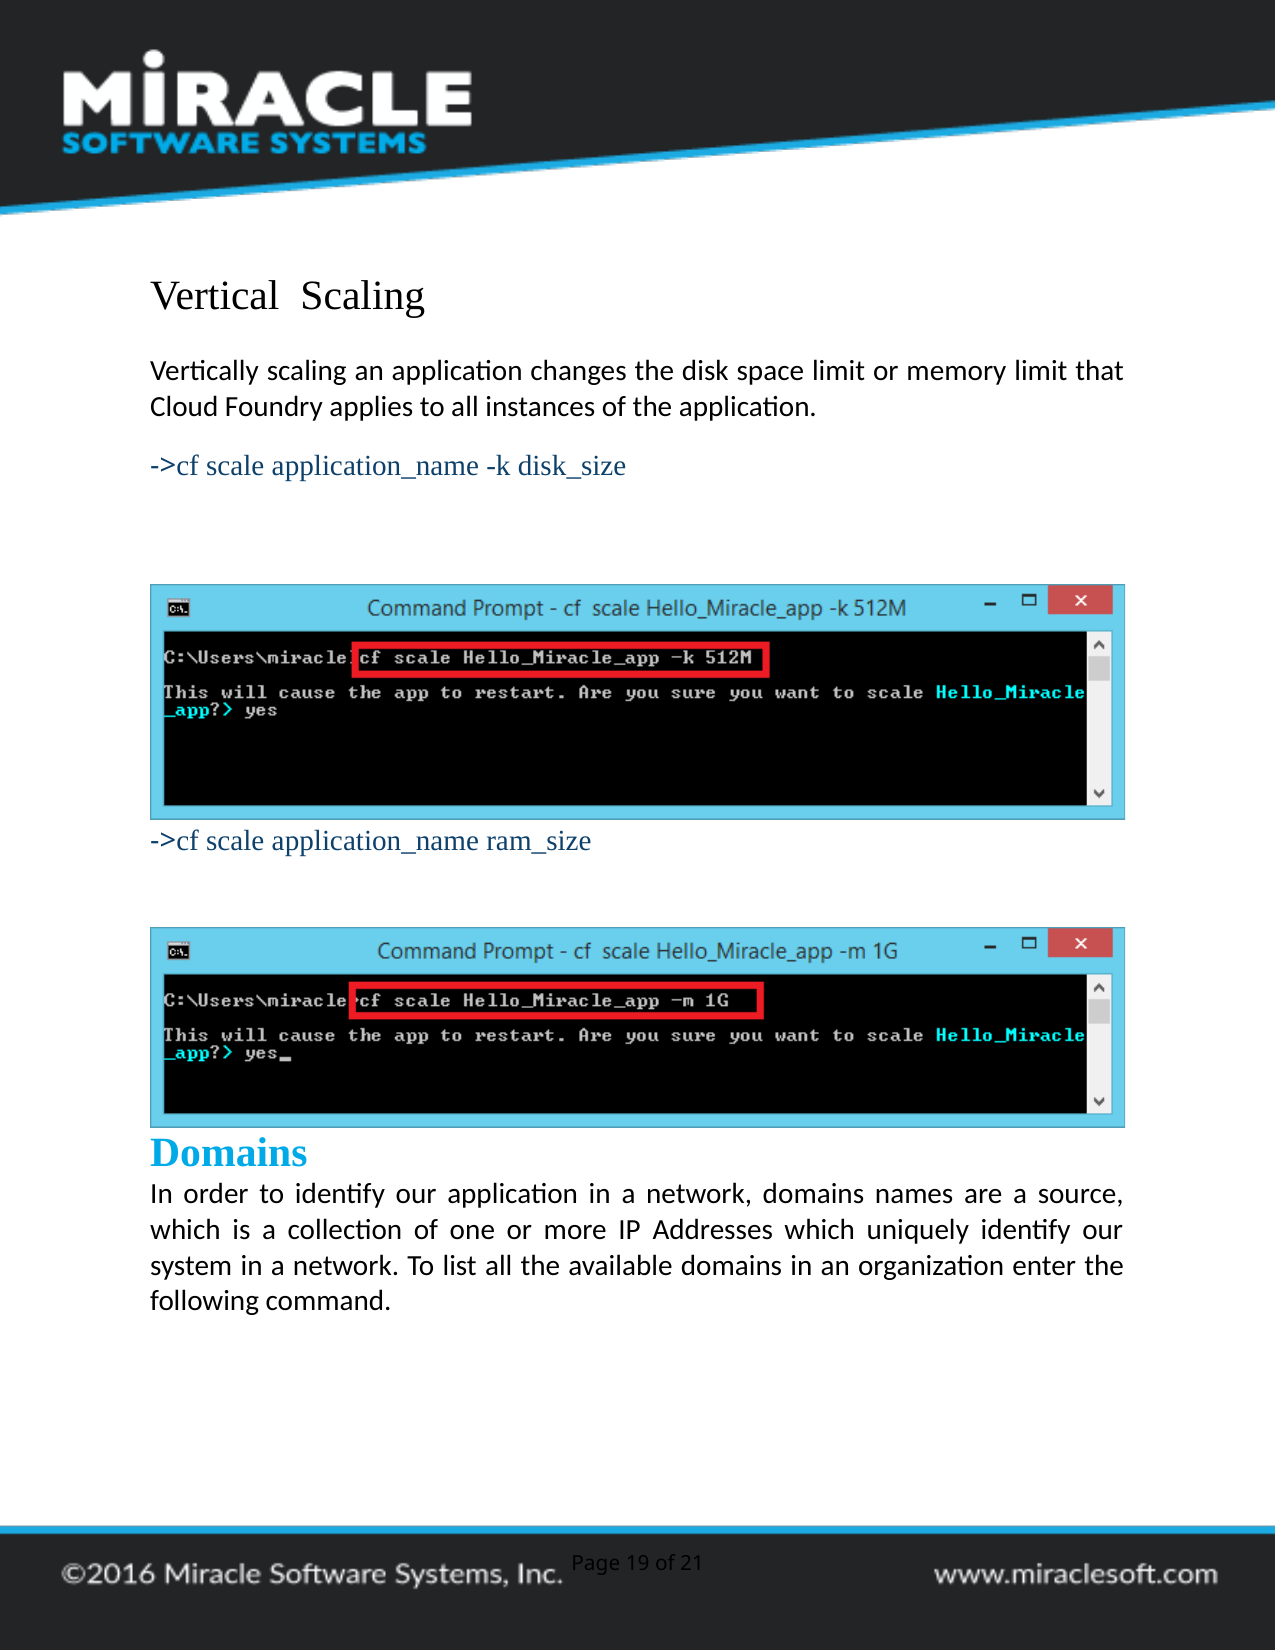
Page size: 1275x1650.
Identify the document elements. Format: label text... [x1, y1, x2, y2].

subtitle ->cf scale application_name ram_size [150, 820, 1125, 859]
text Vertical Scaling [150, 271, 1125, 318]
text Vertically scaling an application changes the disk space limit or memory limit that Cloud Foundry applies to all instances of the application. [150, 352, 1125, 424]
text In order to identify our application in a network, domains names are a source, which is a collection of one or more IP Addresses which uniquely identify our system in a network. To list all the available domains in an organization enter the following command. [150, 1176, 1125, 1318]
subtitle Domains [150, 1128, 1125, 1176]
subtitle ->cf scale application_name -k disk_size [150, 444, 1125, 484]
